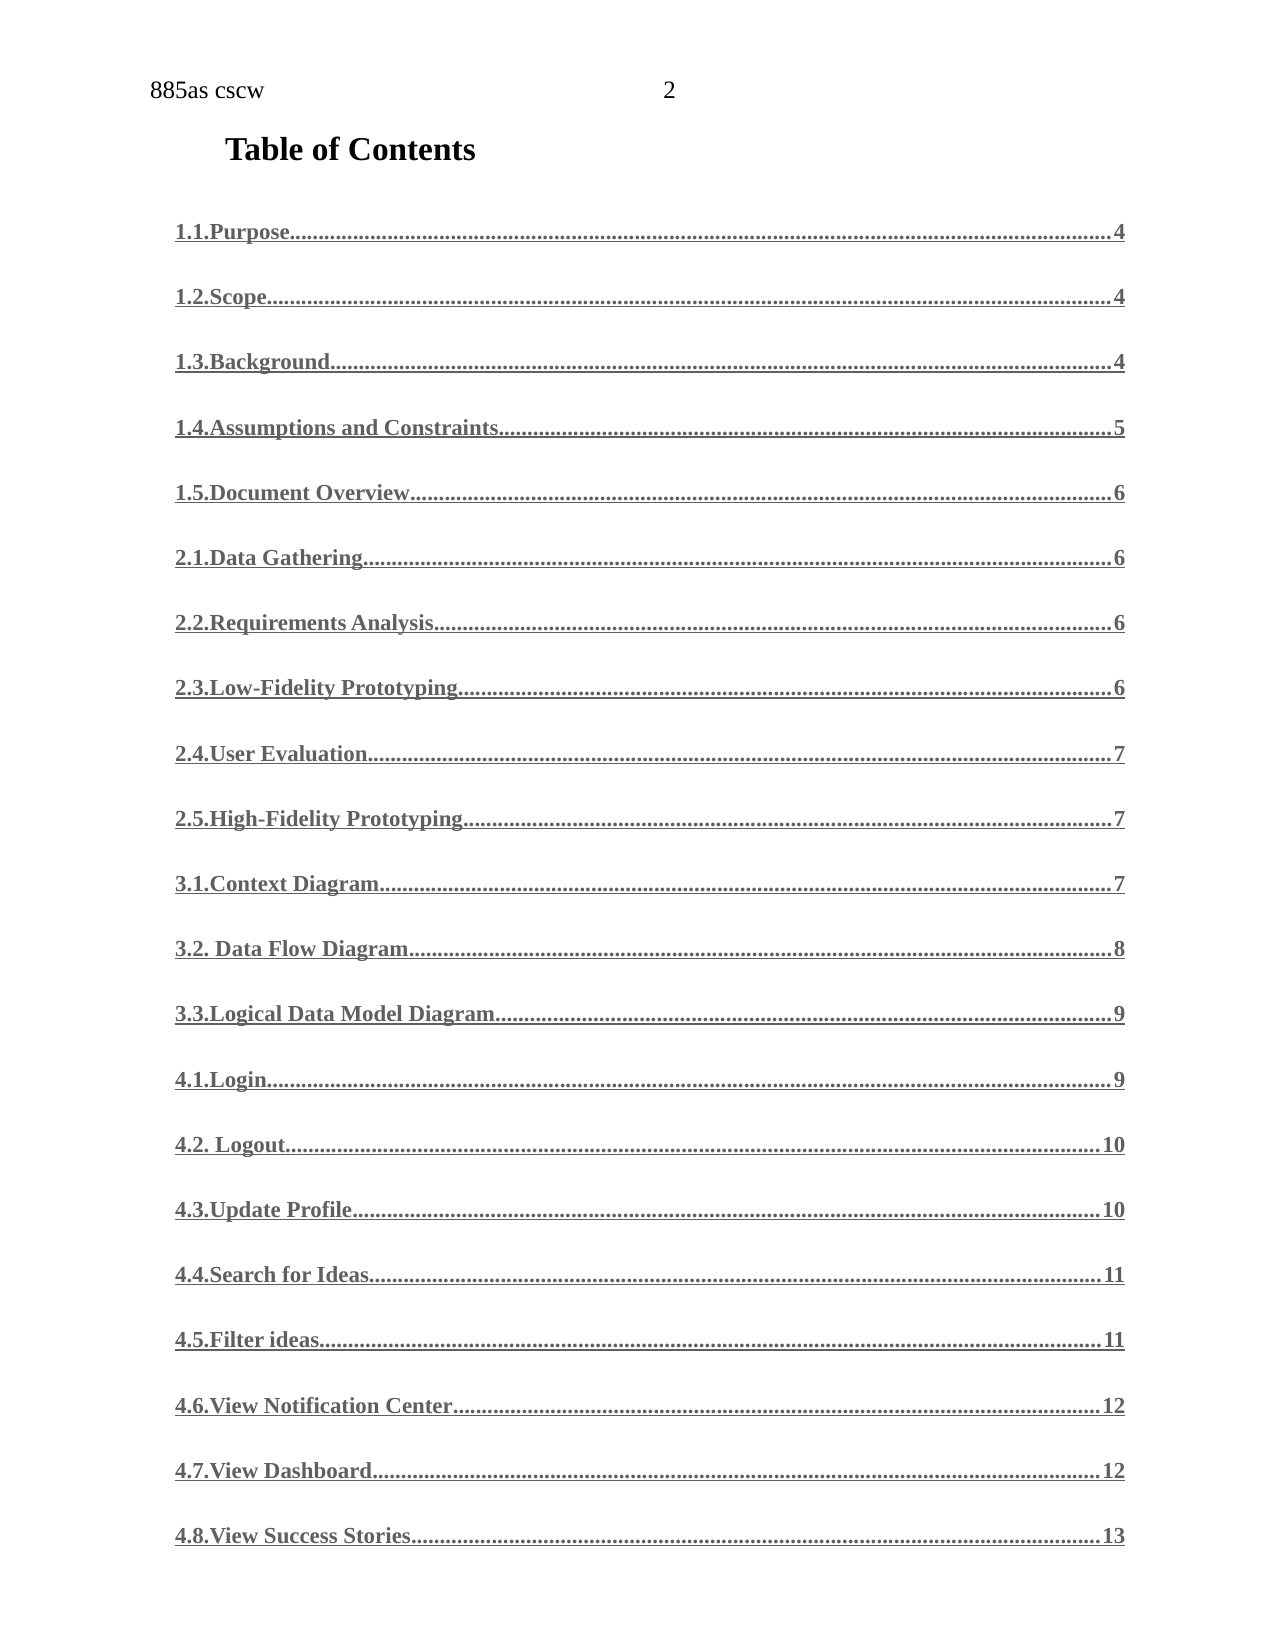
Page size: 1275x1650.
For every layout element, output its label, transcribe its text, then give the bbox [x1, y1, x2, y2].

text 4.3.Update Profile 10 [175, 1196, 1125, 1219]
text 4.8.View Success Stories 13 [175, 1522, 1125, 1545]
text 2.3.Low-Fidelity Prototyping 6 [175, 674, 1125, 697]
text 2.2.Requirements Analysis 6 [175, 609, 1125, 632]
text 1.3.Background 4 [175, 348, 1125, 371]
text 4.1.Login 9 [175, 1066, 1125, 1089]
text 3.3.Logical Data Model Diagram 9 [175, 1000, 1125, 1023]
text 1.2.Scope 4 [175, 283, 1125, 306]
text 4.5.Filter ideas 11 [175, 1326, 1125, 1349]
text 4.2. Logout 10 [175, 1131, 1125, 1154]
text 2.5.High-Fidelity Prototyping 7 [175, 805, 1125, 828]
text 1.1.Purpose 4 [175, 218, 1125, 241]
text 4.4.Search for Ideas 11 [175, 1261, 1125, 1284]
text 3.2. Data Flow Diagram 8 [175, 935, 1125, 958]
text 1.4.Assumptions and Constraints 5 [175, 413, 1125, 436]
text 4.7.View Dashboard 12 [175, 1457, 1125, 1480]
text 2.1.Data Gathering 6 [175, 544, 1125, 567]
text 3.1.Context Diagram 7 [175, 870, 1125, 893]
text 1.5.Document Overview 6 [175, 479, 1125, 502]
text 4.6.View Notification Center 12 [175, 1392, 1125, 1415]
subtitle Table of Contents [150, 129, 1125, 167]
text 2.4.User Evaluation 7 [175, 739, 1125, 763]
